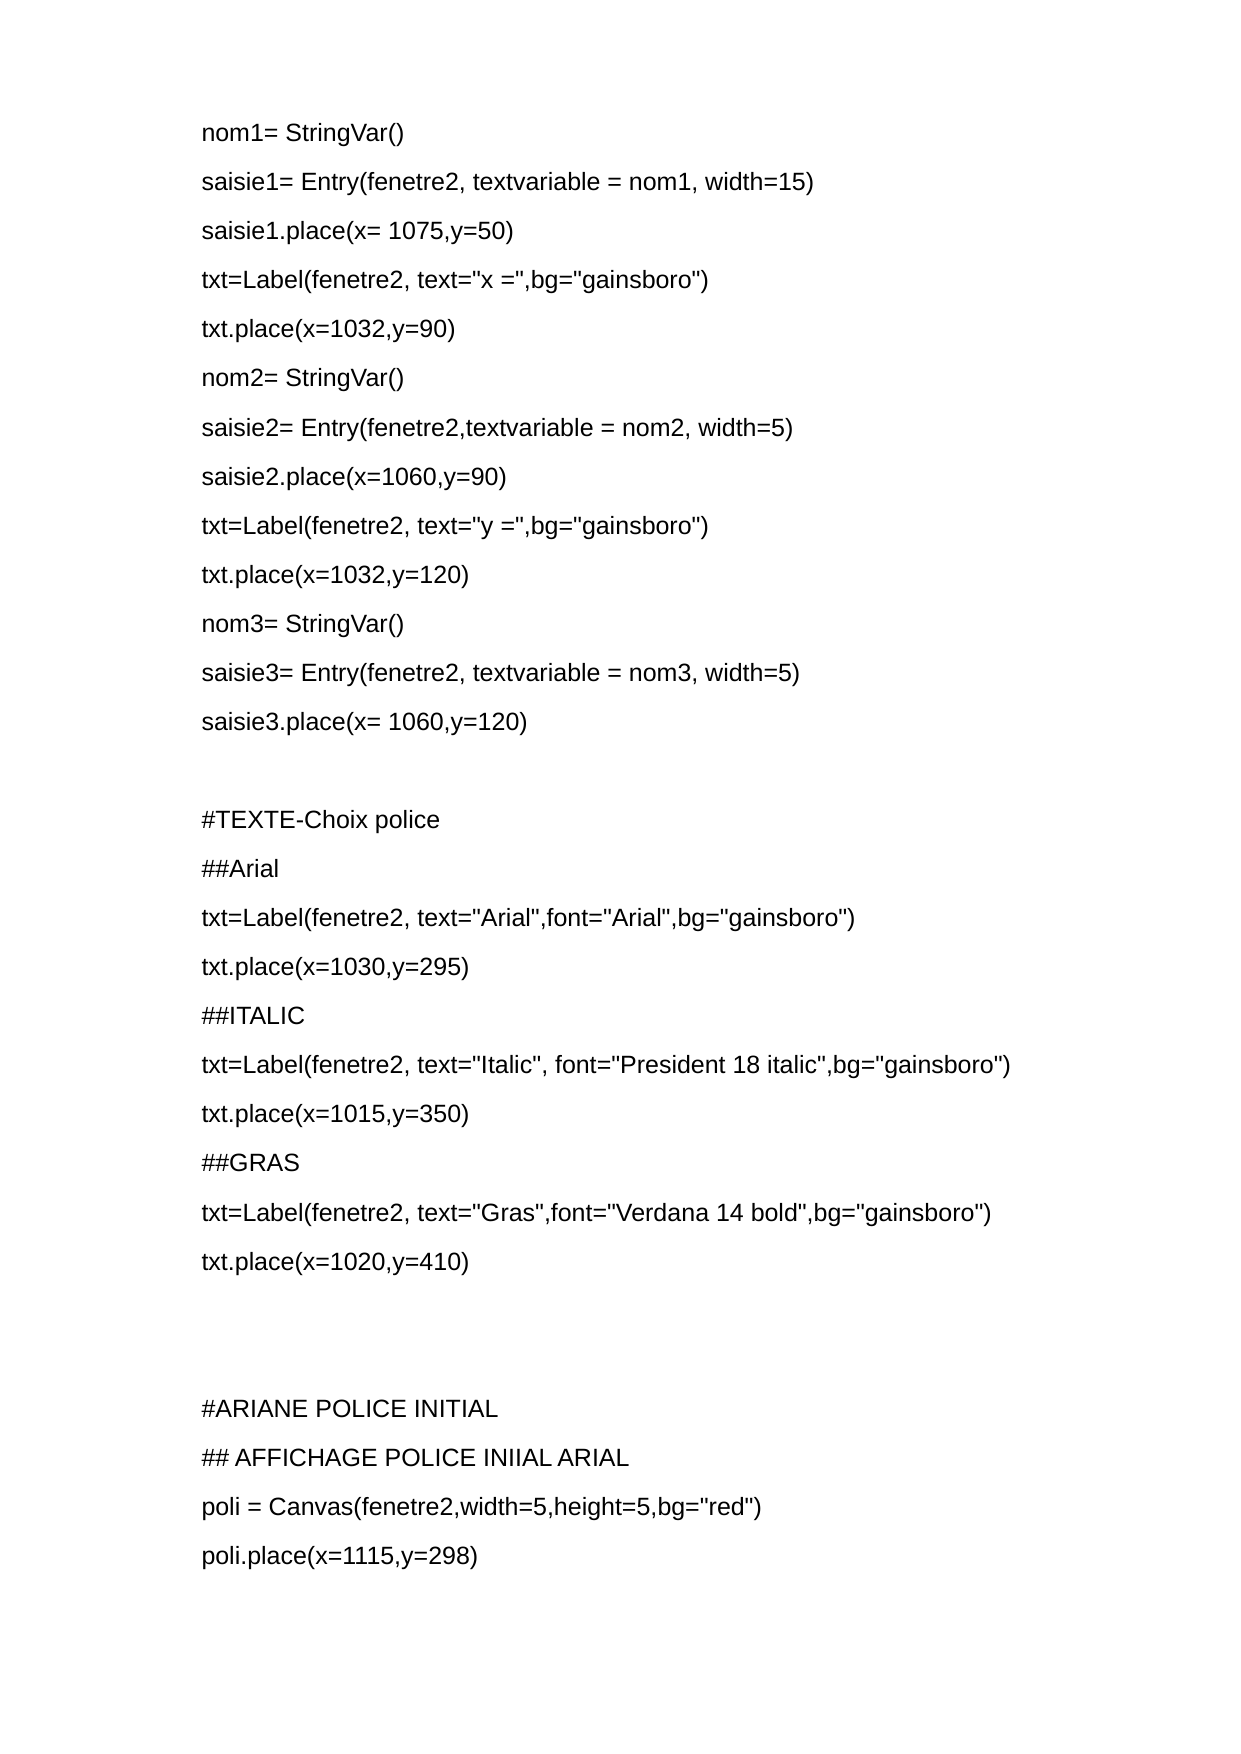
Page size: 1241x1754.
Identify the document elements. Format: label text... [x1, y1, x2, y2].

text saisie2.place(x=1060,y=90) [118, 462, 1122, 490]
text txt.place(x=1032,y=120) [118, 560, 1122, 588]
text nom2= StringVar() [118, 363, 1122, 392]
text txt=Label(fenetre2, text="Arial",font="Arial",bg="gainsboro") [118, 903, 1122, 932]
text txt.place(x=1020,y=410) [118, 1247, 1122, 1275]
text txt=Label(fenetre2, text="x =",bg="gainsboro") [118, 265, 1122, 294]
text txt.place(x=1030,y=295) [118, 952, 1122, 981]
text saisie3.place(x= 1060,y=120) [118, 707, 1122, 736]
text #ARIANE POLICE INITIAL [118, 1394, 1122, 1422]
text saisie3= Entry(fenetre2, textvariable = nom3, width=5) [118, 658, 1122, 687]
text nom3= StringVar() [118, 609, 1122, 637]
text ##Arial [118, 854, 1122, 883]
text saisie1.place(x= 1075,y=50) [118, 216, 1122, 245]
text nom1= StringVar() [118, 118, 1122, 147]
text txt=Label(fenetre2, text="Gras",font="Verdana 14 bold",bg="gainsboro") [118, 1197, 1122, 1226]
text txt=Label(fenetre2, text="y =",bg="gainsboro") [118, 511, 1122, 539]
text poli.place(x=1115,y=298) [118, 1541, 1122, 1570]
text #TEXTE-Choix police [118, 805, 1122, 834]
text ##ITALIC [118, 1001, 1122, 1030]
text ##GRAS [118, 1148, 1122, 1177]
text ## AFFICHAGE POLICE INIIAL ARIAL [118, 1443, 1122, 1472]
text txt=Label(fenetre2, text="Italic", font="President 18 italic",bg="gainsboro") [118, 1050, 1122, 1079]
text txt.place(x=1032,y=90) [118, 314, 1122, 343]
text poli = Canvas(fenetre2,width=5,height=5,bg="red") [118, 1492, 1122, 1521]
text saisie1= Entry(fenetre2, textvariable = nom1, width=15) [118, 167, 1122, 196]
text saisie2= Entry(fenetre2,textvariable = nom2, width=5) [118, 412, 1122, 441]
text txt.place(x=1015,y=350) [118, 1099, 1122, 1128]
